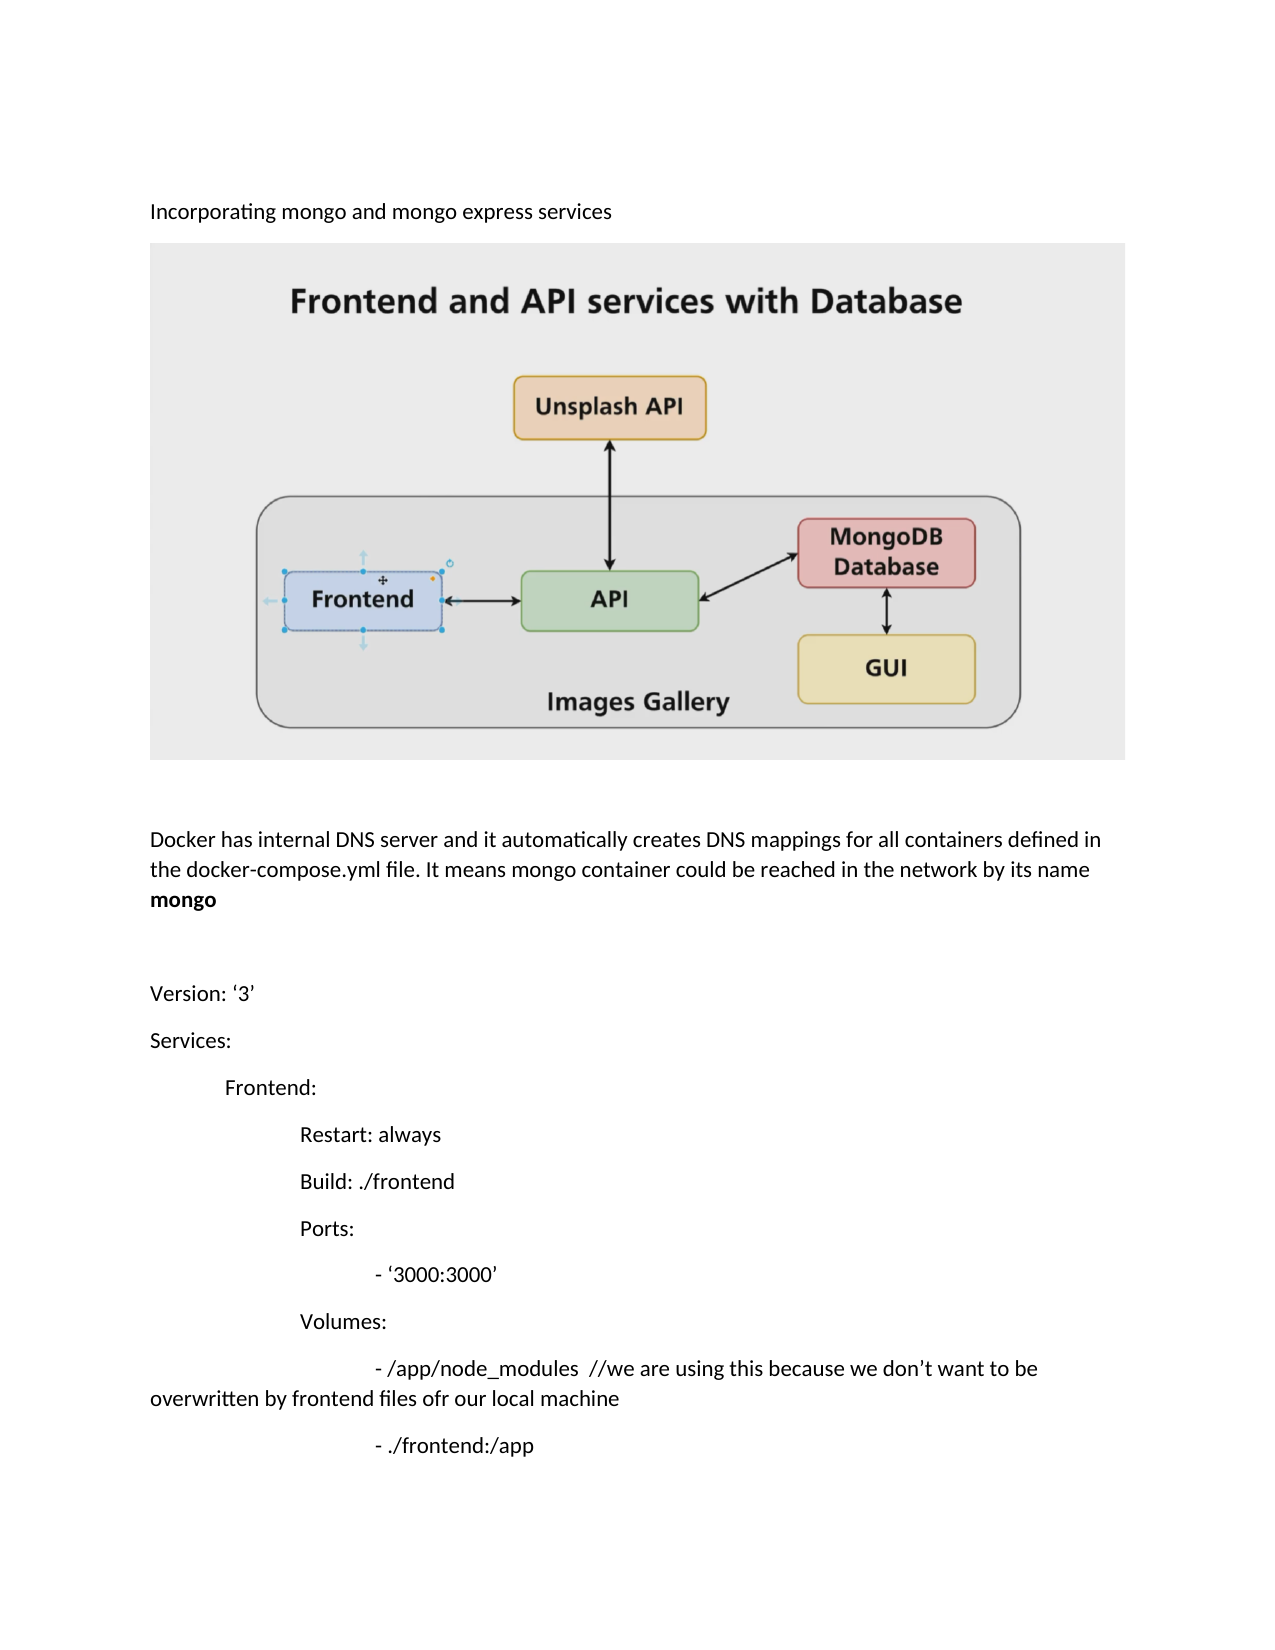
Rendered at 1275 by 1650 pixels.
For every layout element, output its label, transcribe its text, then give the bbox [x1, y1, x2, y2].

text - ‘3000:3000’ [150, 1261, 1125, 1288]
text Version: ‘3’ [150, 979, 1125, 1007]
text Docker has internal DNS server and it automatically creates DNS mappings for all containers defined in the docker-compose.yml file. It means mongo container could be reached in the network by its name mongo [150, 825, 1125, 913]
text Services: [150, 1026, 1125, 1054]
text - /app/node_modules //we are using this because we don’t want to be overwritten by frontend files ofr our local machine [150, 1354, 1125, 1412]
text - ./frontend:/app [150, 1431, 1125, 1459]
text Build: ./frontend [225, 1167, 1125, 1195]
text Volumes: [150, 1307, 1125, 1335]
picture [150, 243, 1125, 760]
text Incorporating mongo and mongo express services [150, 197, 1125, 225]
text Frontend: [150, 1073, 1125, 1101]
text Restart: always [150, 1120, 1125, 1148]
text Ports: [150, 1214, 1125, 1242]
